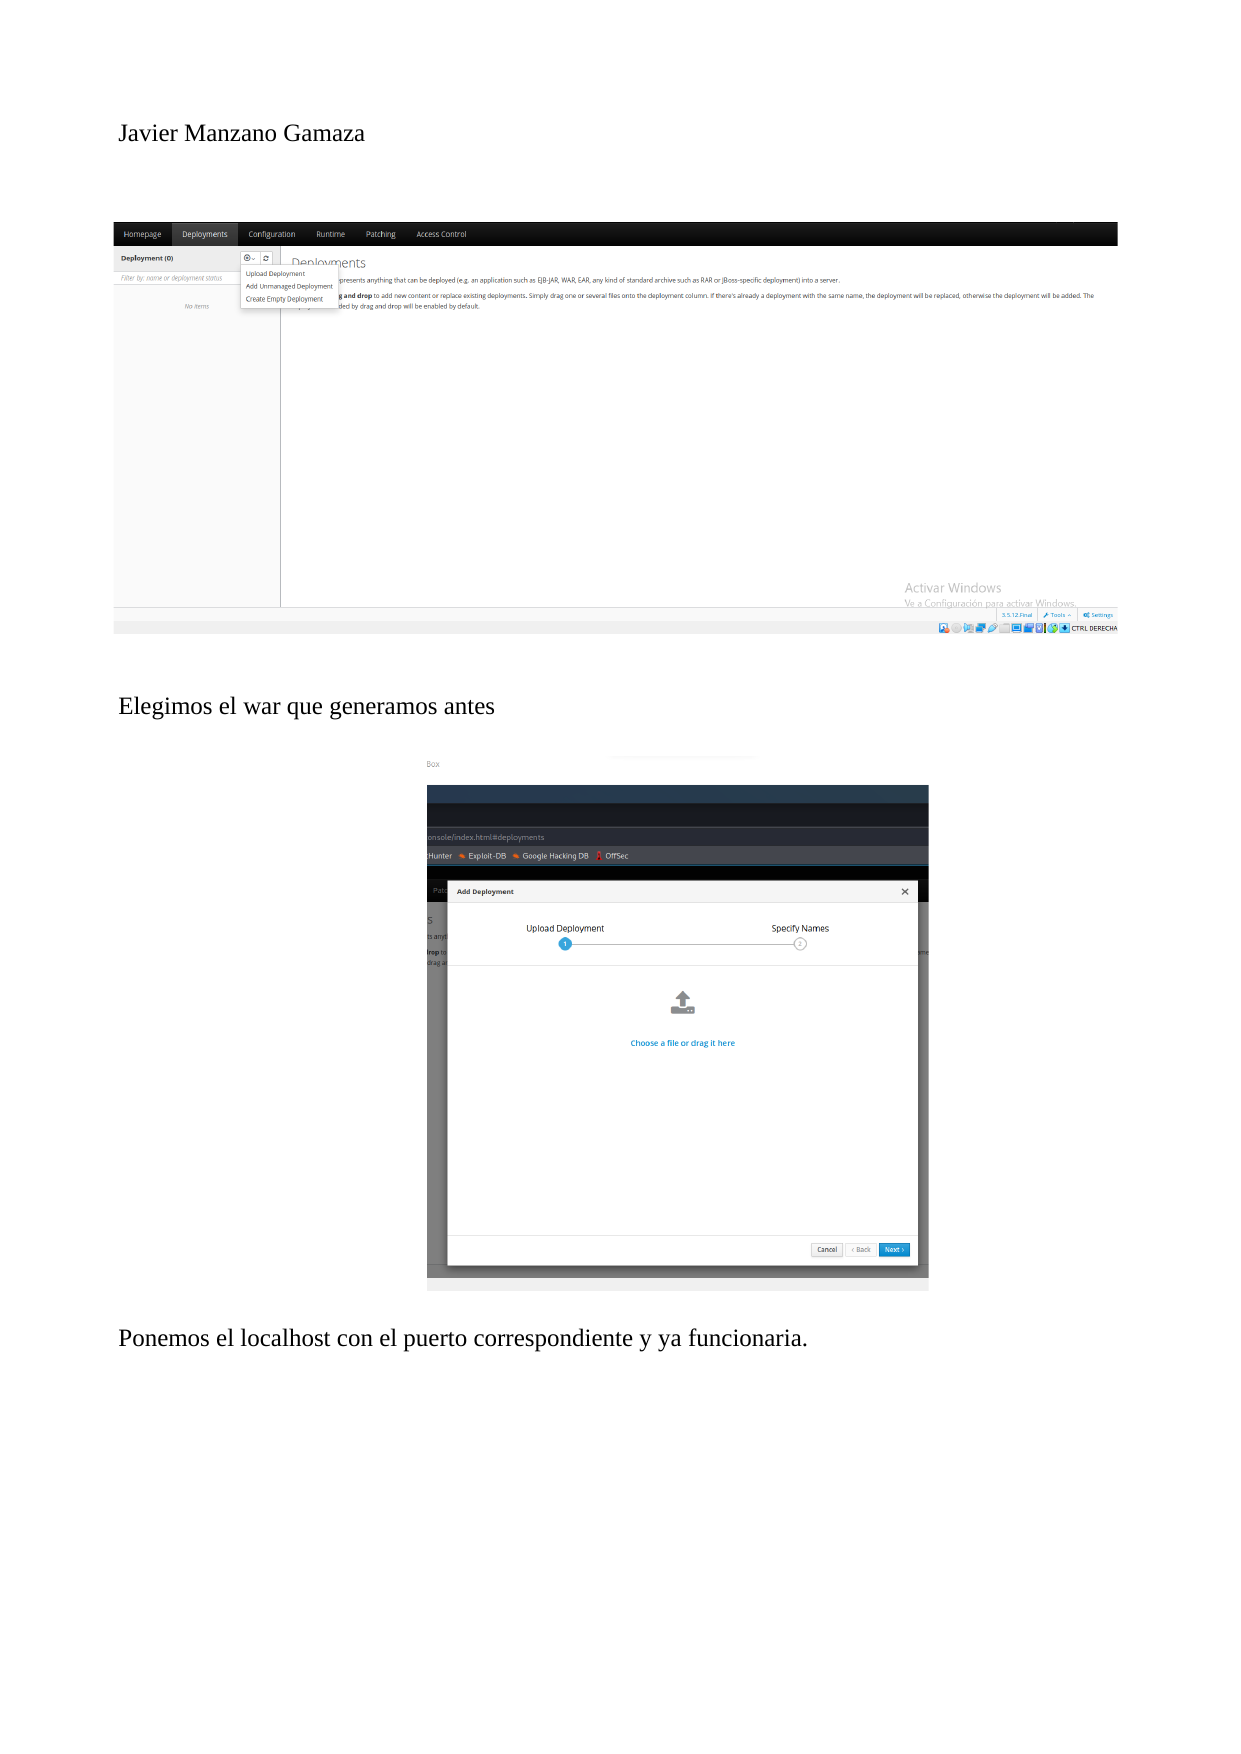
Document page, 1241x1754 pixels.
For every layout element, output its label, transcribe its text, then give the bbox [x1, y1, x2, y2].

text Ponemos el localhost con el puerto correspondiente y ya funcionaria. [118, 1323, 1122, 1352]
text Elegimos el war que generamos antes [118, 691, 1122, 720]
picture [113, 222, 1118, 634]
picture [427, 756, 929, 1291]
